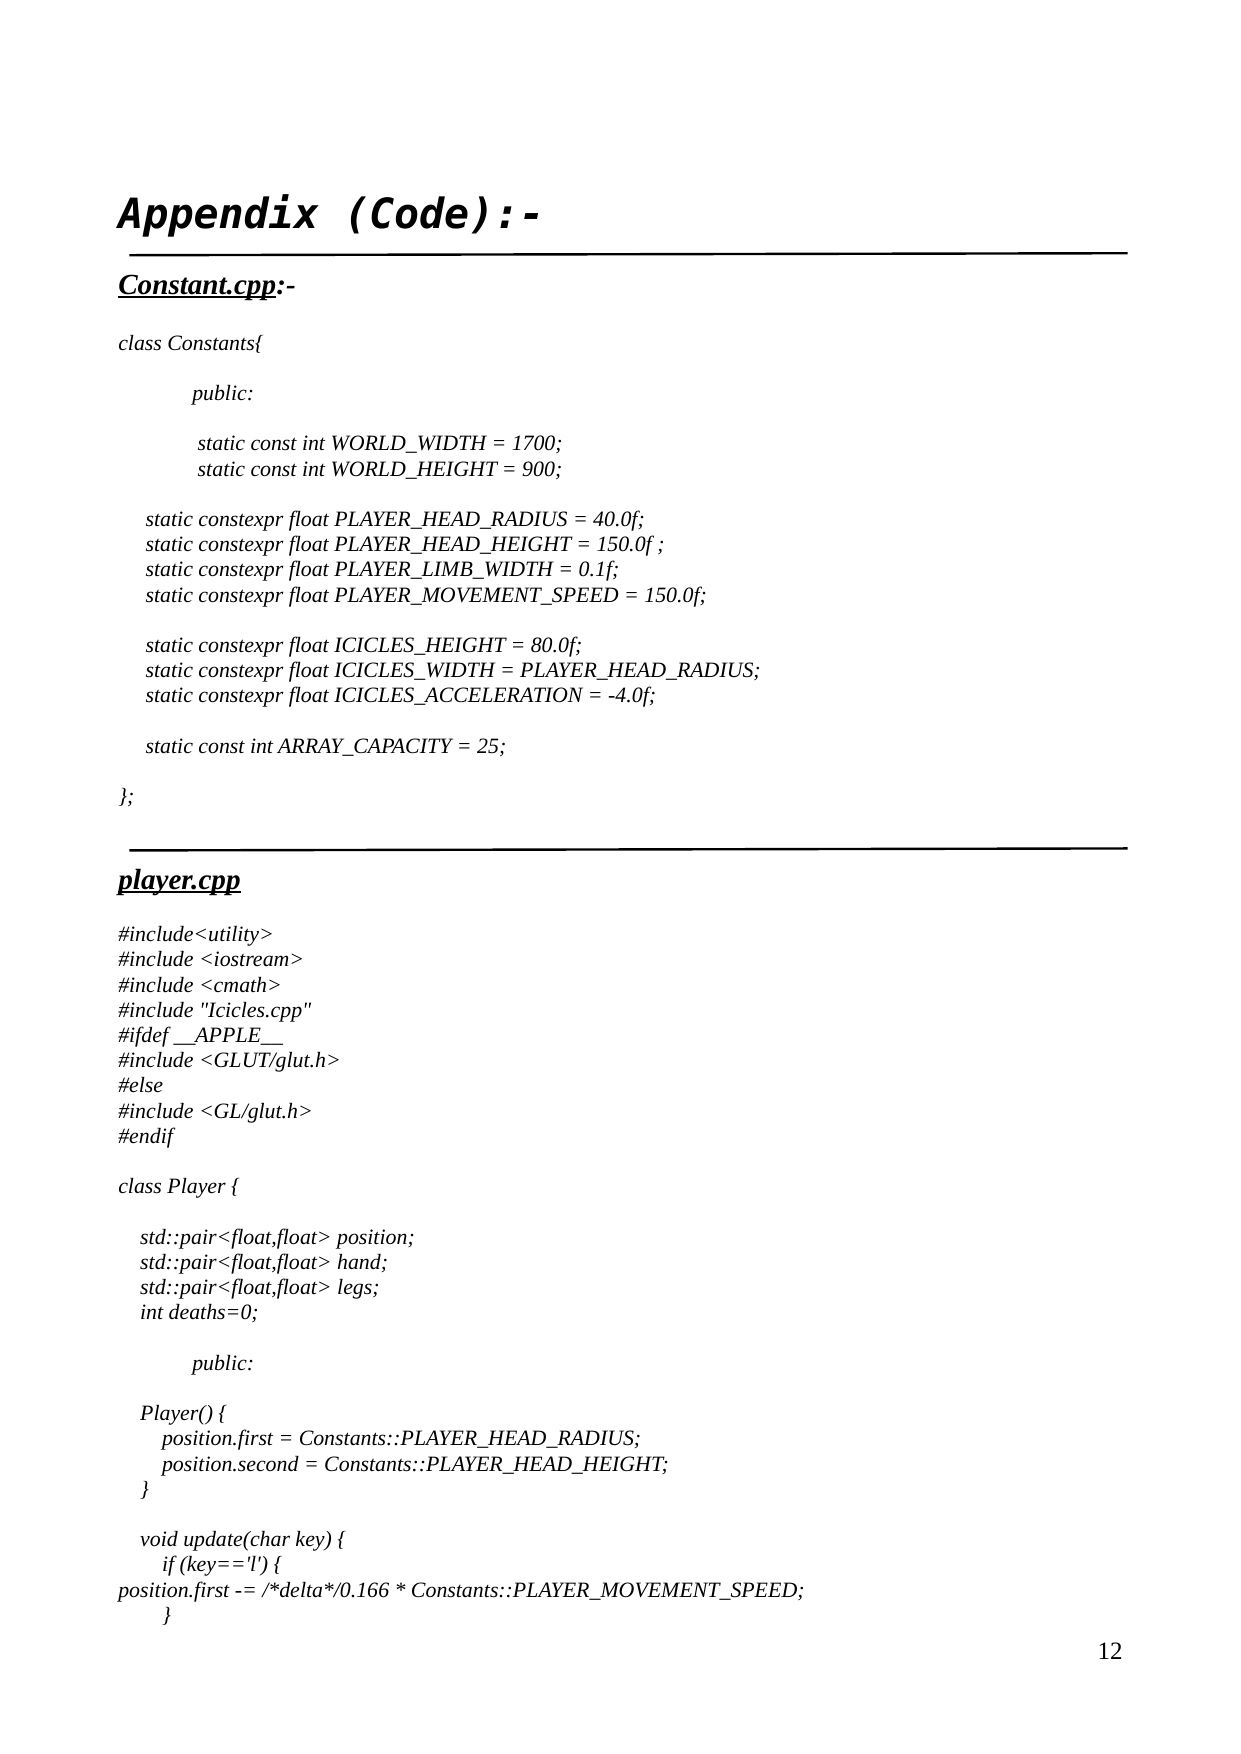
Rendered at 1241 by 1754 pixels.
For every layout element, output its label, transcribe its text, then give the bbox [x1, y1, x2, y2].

text std::pair<float,float> hand; [118, 1249, 1122, 1274]
text #include<utility> [118, 921, 1122, 946]
text position.second = Constants::PLAYER_HEAD_HEIGHT; [118, 1451, 1122, 1476]
text #include <cmath> [118, 972, 1122, 997]
text Player() { [118, 1400, 1122, 1425]
text #include <GL/glut.h> [118, 1098, 1122, 1123]
text static constexpr float PLAYER_HEAD_HEIGHT = 150.0f ; [118, 531, 1122, 556]
text static const int WORLD_HEIGHT = 900; [118, 456, 1122, 481]
text position.first = Constants::PLAYER_HEAD_RADIUS; [118, 1425, 1122, 1451]
text #ifdef __APPLE__ [118, 1022, 1122, 1047]
text player.cpp [118, 862, 1122, 896]
text int deaths=0; [118, 1299, 1122, 1324]
text static constexpr float ICICLES_ACCELERATION = -4.0f; [118, 682, 1122, 708]
text public: [118, 380, 1122, 405]
text class Constants{ [118, 329, 1122, 355]
text if (key=='l') { [118, 1551, 1122, 1577]
text void update(char key) { [118, 1526, 1122, 1551]
text Constant.cpp:- [118, 267, 1122, 301]
text std::pair<float,float> legs; [118, 1274, 1122, 1299]
text static constexpr float ICICLES_HEIGHT = 80.0f; [118, 632, 1122, 657]
text static constexpr float PLAYER_MOVEMENT_SPEED = 150.0f; [118, 582, 1122, 607]
text static const int WORLD_WIDTH = 1700; [118, 430, 1122, 456]
text static constexpr float PLAYER_HEAD_RADIUS = 40.0f; [118, 506, 1122, 531]
text static const int ARRAY_CAPACITY = 25; [118, 733, 1122, 758]
text #include <iostream> [118, 946, 1122, 972]
text #include <GLUT/glut.h> [118, 1047, 1122, 1072]
text #else [118, 1072, 1122, 1098]
text #include "Icicles.cpp" [118, 997, 1122, 1022]
text } [118, 1476, 1122, 1501]
text class Player { [118, 1173, 1122, 1198]
text #endif [118, 1123, 1122, 1148]
text } [118, 1602, 1122, 1627]
text static constexpr float PLAYER_LIMB_WIDTH = 0.1f; [118, 556, 1122, 582]
text position.first -= /*delta*/0.166 * Constants::PLAYER_MOVEMENT_SPEED; [118, 1577, 1122, 1602]
text }; [118, 783, 1122, 808]
text std::pair<float,float> position; [118, 1224, 1122, 1249]
text static constexpr float ICICLES_WIDTH = PLAYER_HEAD_RADIUS; [118, 657, 1122, 682]
text Appendix (Code):- [118, 190, 1122, 238]
text public: [118, 1350, 1122, 1375]
